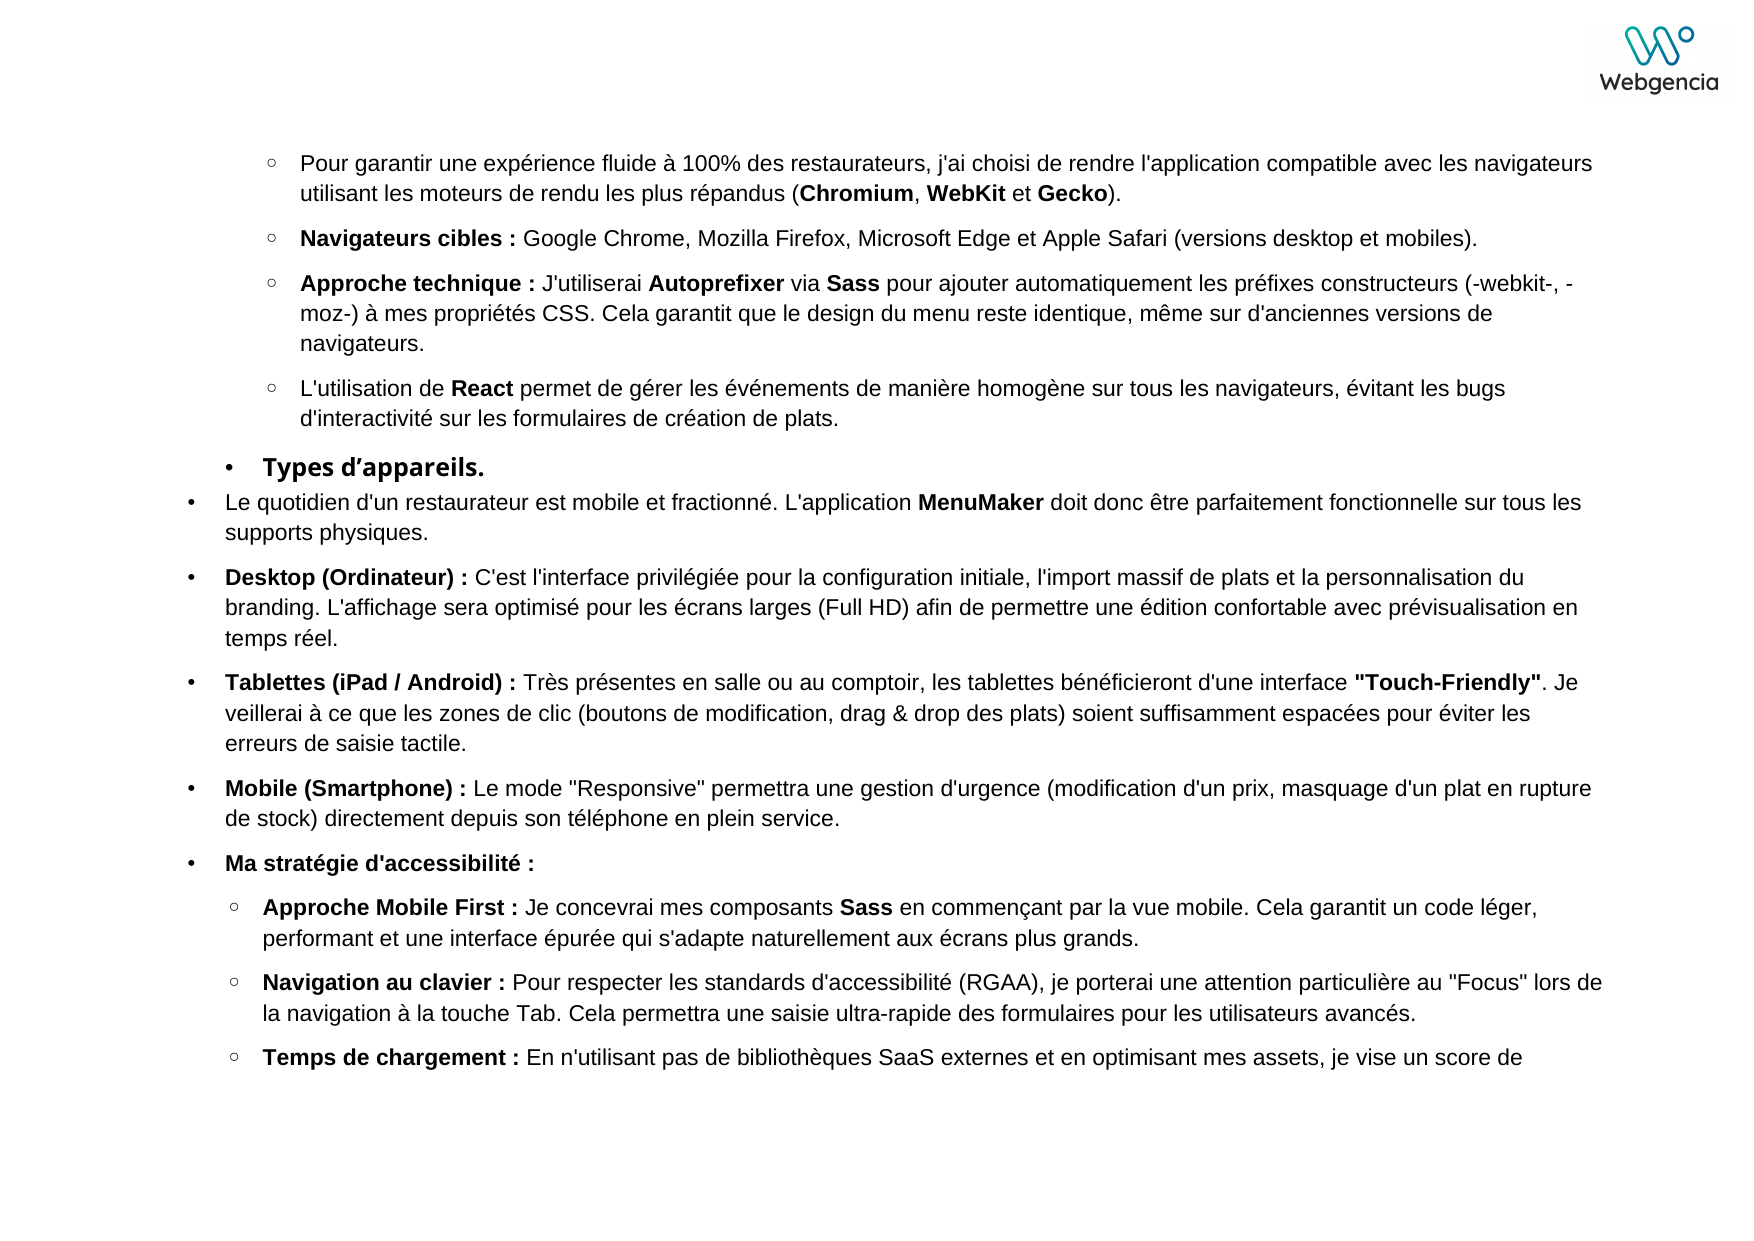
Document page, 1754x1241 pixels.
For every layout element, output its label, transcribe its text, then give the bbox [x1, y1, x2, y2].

picture [1580, 20, 1739, 101]
list Desktop (Ordinateur) : C'est l'interface privilégiée pour la configuration initiale, l'import massif de plats et la personnalisation du branding. L'affichage sera optimisé pour les écrans larges (Full HD) afin de permettre une édition confortable avec prévisualisation en temps réel. [187, 564, 1604, 651]
list Approche Mobile First : Je concevrai mes composants Sass en commençant par la vue mobile. Cela garantit un code léger, performant et une interface épurée qui s'adapte naturellement aux écrans plus grands. [225, 894, 1604, 951]
list Approche technique : J'utiliserai Autoprefixer via Sass pour ajouter automatiquement les préfixes constructeurs (-webkit-, -moz-) à mes propriétés CSS. Cela garantit que le design du menu reste identique, même sur d'anciennes versions de navigateurs. [262, 270, 1604, 357]
list Navigateurs cibles : Google Chrome, Mozilla Firefox, Microsoft Edge et Apple Safari (versions desktop et mobiles). [262, 225, 1604, 251]
list L'utilisation de React permet de gérer les événements de manière homogène sur tous les navigateurs, évitant les bugs d'interactivité sur les formulaires de création de plats. [262, 375, 1604, 432]
list Tablettes (iPad / Android) : Très présentes en salle ou au comptoir, les tablettes bénéficieront d'une interface "Touch-Friendly". Je veillerai à ce que les zones de clic (boutons de modification, drag & drop des plats) soient suffisamment espacées pour éviter les erreurs de saisie tactile. [187, 669, 1604, 756]
list Types d’appareils. [225, 450, 1604, 484]
list Mobile (Smartphone) : Le mode "Responsive" permettra une gestion d'urgence (modification d'un prix, masquage d'un plat en rupture de stock) directement depuis son téléphone en plein service. [187, 774, 1604, 831]
list Navigation au clavier : Pour respecter les standards d'accessibilité (RGAA), je porterai une attention particulière au "Focus" lors de la navigation à la touche Tab. Cela permettra une saisie ultra-rapide des formulaires pour les utilisateurs avancés. [225, 969, 1604, 1026]
list Ma stratégie d'accessibilité : [187, 849, 1604, 876]
list Pour garantir une expérience fluide à 100% des restaurateurs, j'ai choisi de rendre l'application compatible avec les navigateurs utilisant les moteurs de rendu les plus répandus (Chromium, WebKit et Gecko). [262, 150, 1604, 207]
list Temps de chargement : En n'utilisant pas de bibliothèques SaaS externes et en optimisant mes assets, je vise un score de [225, 1044, 1604, 1071]
list Le quotidien d'un restaurateur est mobile et fractionné. L'application MenuMaker doit donc être parfaitement fonctionnelle sur tous les supports physiques. [187, 489, 1604, 546]
